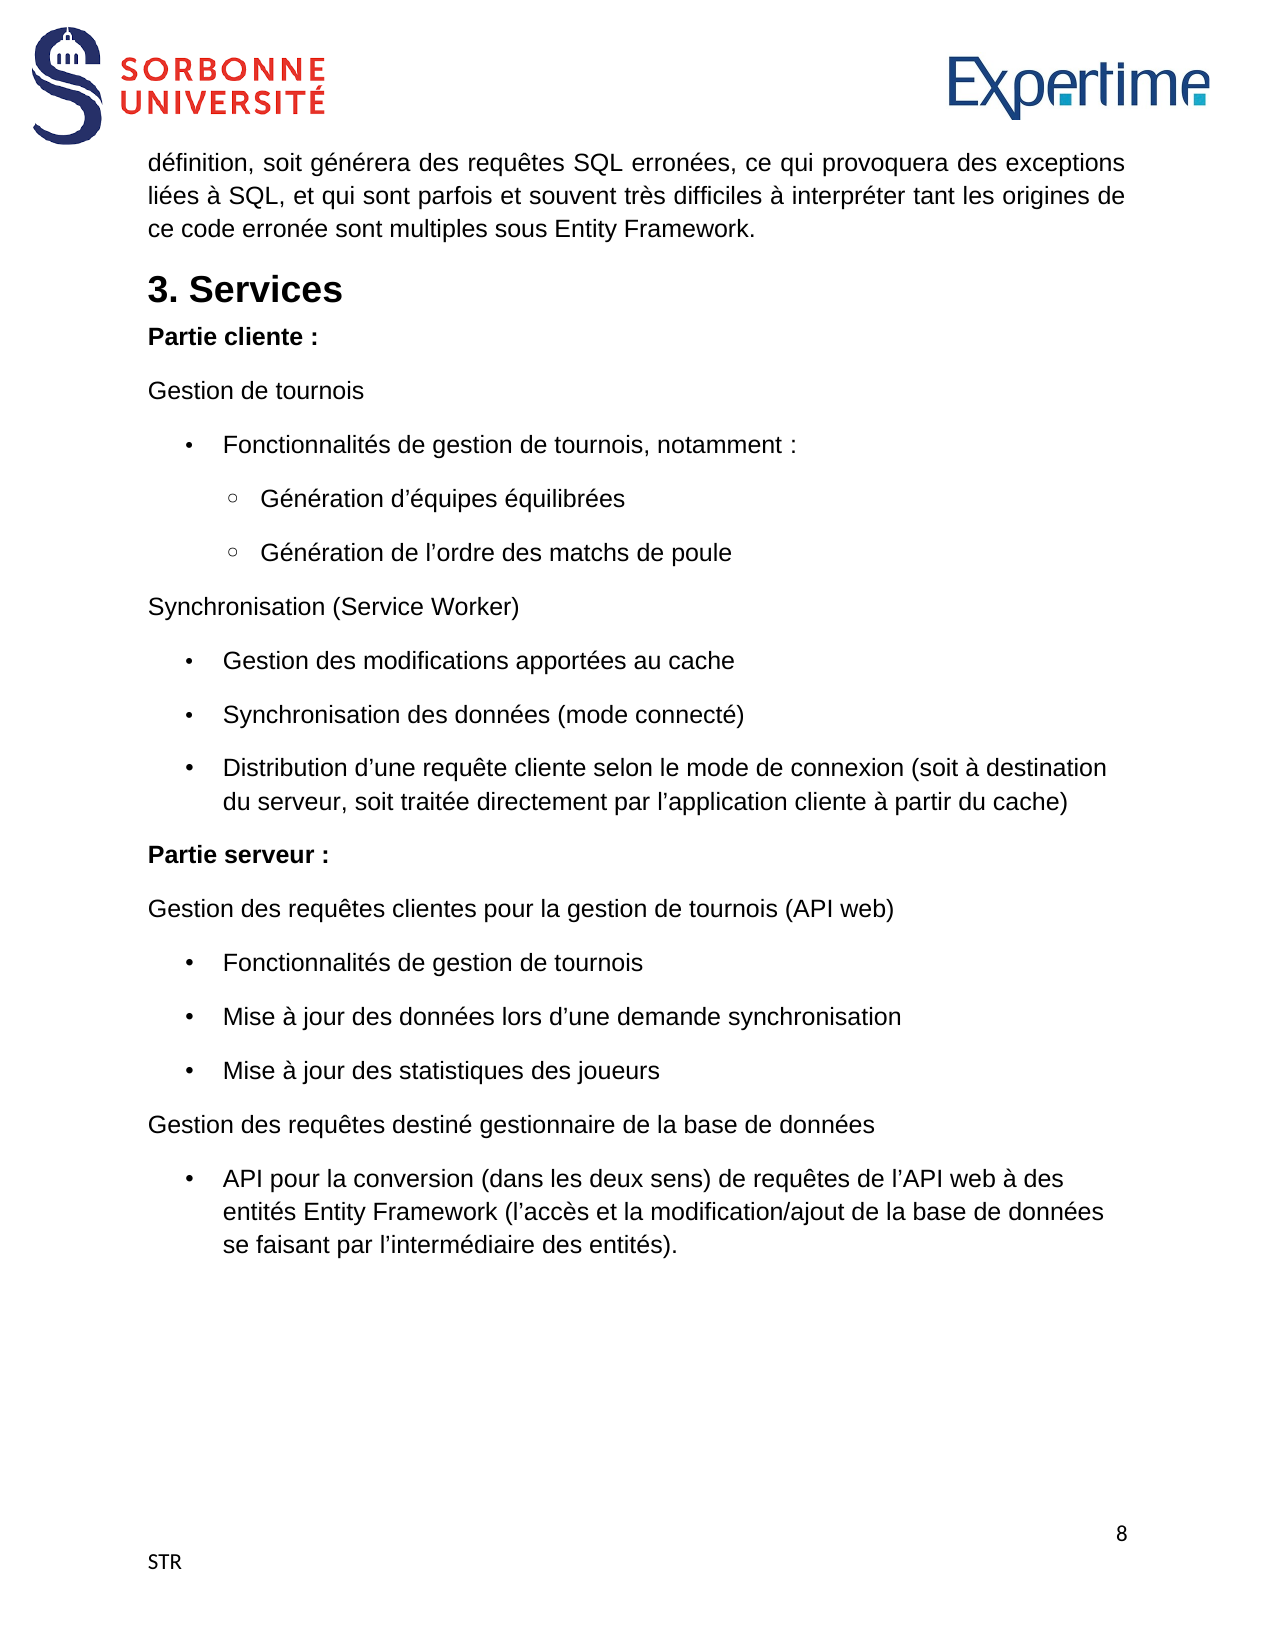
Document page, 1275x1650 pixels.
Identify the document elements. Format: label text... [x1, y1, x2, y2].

text Gestion des requêtes destiné gestionnaire de la base de données [148, 1110, 1127, 1139]
list Fonctionnalités de gestion de tournois [185, 948, 1127, 977]
text Synchronisation (Service Worker) [148, 592, 1127, 621]
list API pour la conversion (dans les deux sens) de requêtes de l’API web à des entités Entity Framework (l’accès et la modification/ajout de la base de données se faisant par l’intermédiaire des entités). [185, 1164, 1127, 1259]
subtitle Services [147, 267, 1127, 311]
list Mise à jour des données lors d’une demande synchronisation [185, 1002, 1127, 1031]
list Gestion des modifications apportées au cache [185, 646, 1127, 674]
text Partie cliente : [148, 322, 1127, 351]
list Synchronisation des données (mode connecté) [185, 699, 1127, 728]
list Distribution d’une requête cliente selon le mode de connexion (soit à destination du serveur, soit traitée directement par l’application cliente à partir du cache) [185, 753, 1127, 815]
picture [31, 26, 325, 145]
list Génération d’équipes équilibrées [223, 484, 1127, 513]
list Mise à jour des statistiques des joueurs [185, 1056, 1127, 1085]
text Gestion des requêtes clientes pour la gestion de tournois (API web) [148, 894, 1127, 923]
picture [945, 52, 1210, 120]
text Gestion de tournois [148, 376, 1127, 405]
list Génération de l’ordre des matchs de poule [223, 538, 1127, 567]
text définition, soit générera des requêtes SQL erronées, ce qui provoquera des exceptions liées à SQL, et qui sont parfois et souvent très difficiles à interpréter tant les origines de ce code erronée sont multiples sous Entity Framework. [148, 148, 1127, 242]
text Partie serveur : [148, 840, 1127, 869]
list Fonctionnalités de gestion de tournois, notamment : [185, 430, 1127, 459]
